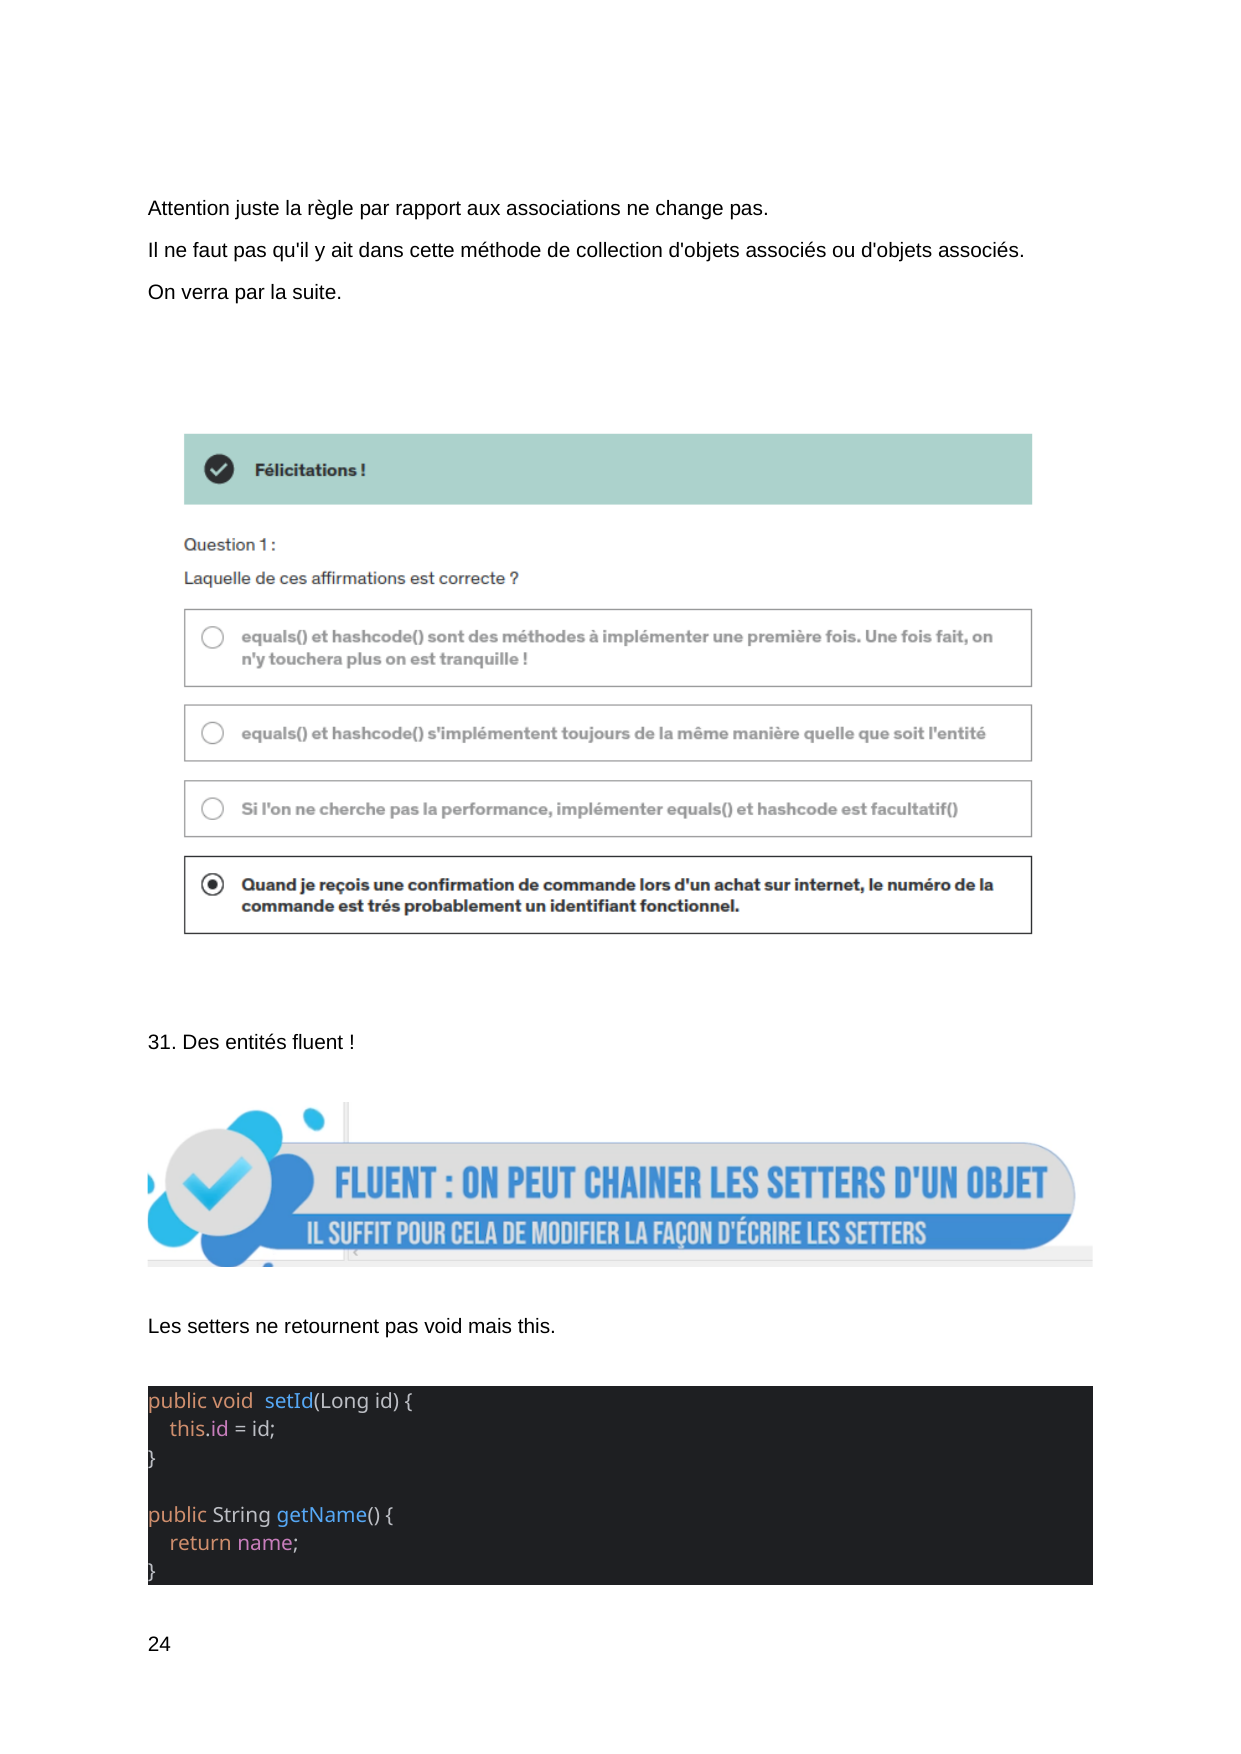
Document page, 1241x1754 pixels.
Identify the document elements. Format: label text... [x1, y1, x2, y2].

text 31. Des entités fluent ! [148, 1030, 1093, 1054]
text public void setId(Long id) { this.id = id; } public String getName() { return name; } [148, 1386, 1093, 1585]
text Il ne faut pas qu'il y ait dans cette méthode de collection d'objets associés ou d'objets associés. [148, 238, 1093, 262]
text On verra par la suite. [148, 280, 1093, 304]
text Les setters ne retournent pas void mais this. [148, 1314, 1093, 1338]
picture [147, 1102, 1093, 1267]
text Attention juste la règle par rapport aux associations ne change pas. [148, 196, 1093, 219]
picture [147, 393, 1093, 959]
